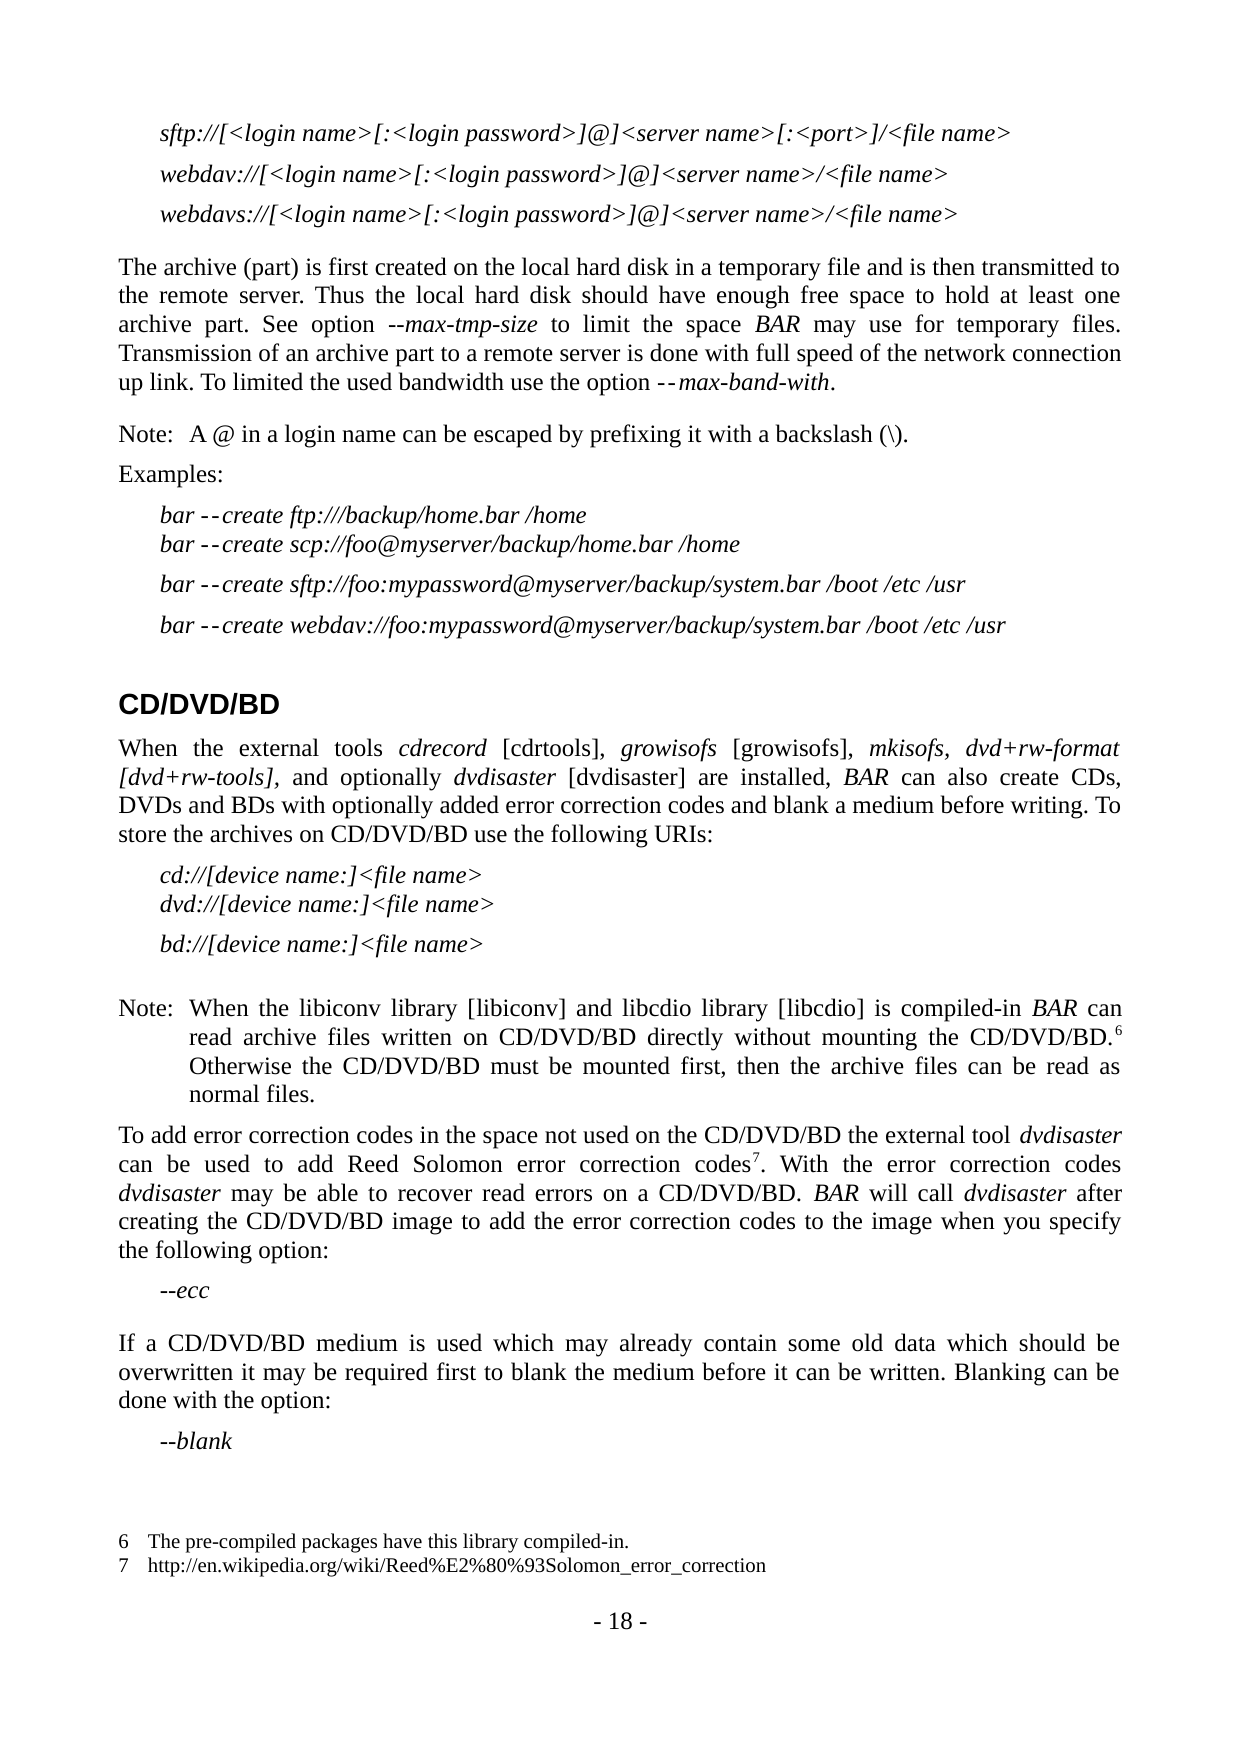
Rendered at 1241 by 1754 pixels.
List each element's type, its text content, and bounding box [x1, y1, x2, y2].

text If a CD/DVD/BD medium is used which may already contain some old data which should be overwritten it may be required first to blank the medium before it can be written. Blanking can be done with the option: [118, 1328, 1122, 1414]
text Note: When the libiconv library [libiconv] and libcdio library [libcdio] is compiled-in BAR can read archive files written on CD/DVD/BD directly without mounting the CD/DVD/BD. Otherwise the CD/DVD/BD must be mounted first, then the archive files can be read as normal files. [118, 993, 1122, 1108]
text webdavs://[<login name>[:<login password>]@]<server name>/<file name> [159, 199, 1122, 228]
text bar ‑‑create sftp://foo:mypassword@myserver/backup/system.bar /boot /etc /usr [159, 569, 1122, 598]
text --blank [159, 1426, 1122, 1455]
text Examples: [118, 459, 1122, 488]
text To add error correction codes in the space not used on the CD/DVD/BD the external tool dvdisaster can be used to add Reed Solomon error correction codes. With the error correction codes dvdisaster may be able to recover read errors on a CD/DVD/BD. BAR will call dvdisaster after creating the CD/DVD/BD image to add the error correction codes to the image when you specify the following option: [118, 1120, 1122, 1264]
text The pre-compiled packages have this library compiled-in. [118, 1529, 1122, 1553]
text sftp://[<login name>[:<login password>]@]<server name>[:<port>]/<file name> [159, 118, 1122, 147]
text bar ‑‑create ftp:///backup/home.bar /home [159, 500, 1122, 529]
text http://en.wikipedia.org/wiki/Reed%E2%80%93Solomon_error_correction [118, 1553, 1122, 1577]
subtitle CD/DVD/BD [118, 687, 1122, 721]
text webdav://[<login name>[:<login password>]@]<server name>/<file name> [159, 159, 1122, 187]
text When the external tools cdrecord [cdrtools], growisofs [growisofs], mkisofs, dvd+rw-format [dvd+rw-tools], and optionally dvdisaster [dvdisaster] are installed, BAR can also create CDs, DVDs and BDs with optionally added error correction codes and blank a medium before writing. To store the archives on CD/DVD/BD use the following URIs: [118, 733, 1122, 848]
text cd://[device name:]<file name> [159, 860, 1122, 889]
text Note: A @ in a login name can be escaped by prefixing it with a backslash (\). [118, 419, 1122, 448]
text --ecc [159, 1276, 1122, 1304]
text The archive (part) is first created on the local hard disk in a temporary file and is then transmitted to the remote server. Thus the local hard disk should have enough free space to hold at least one archive part. See option ‑‑max-tmp-size to limit the space BAR may use for temporary files. Transmission of an archive part to a remote server is done with full speed of the network connection up link. To limited the used bandwidth use the option ‑‑max-band-with. [118, 252, 1122, 395]
text bar ‑‑create scp://foo@myserver/backup/home.bar /home [159, 529, 1122, 557]
text bar ‑‑create webdav://foo:mypassword@myserver/backup/system.bar /boot /etc /usr [159, 610, 1122, 638]
text bd://[device name:]<file name> [159, 929, 1122, 958]
text dvd://[device name:]<file name> [159, 889, 1122, 917]
